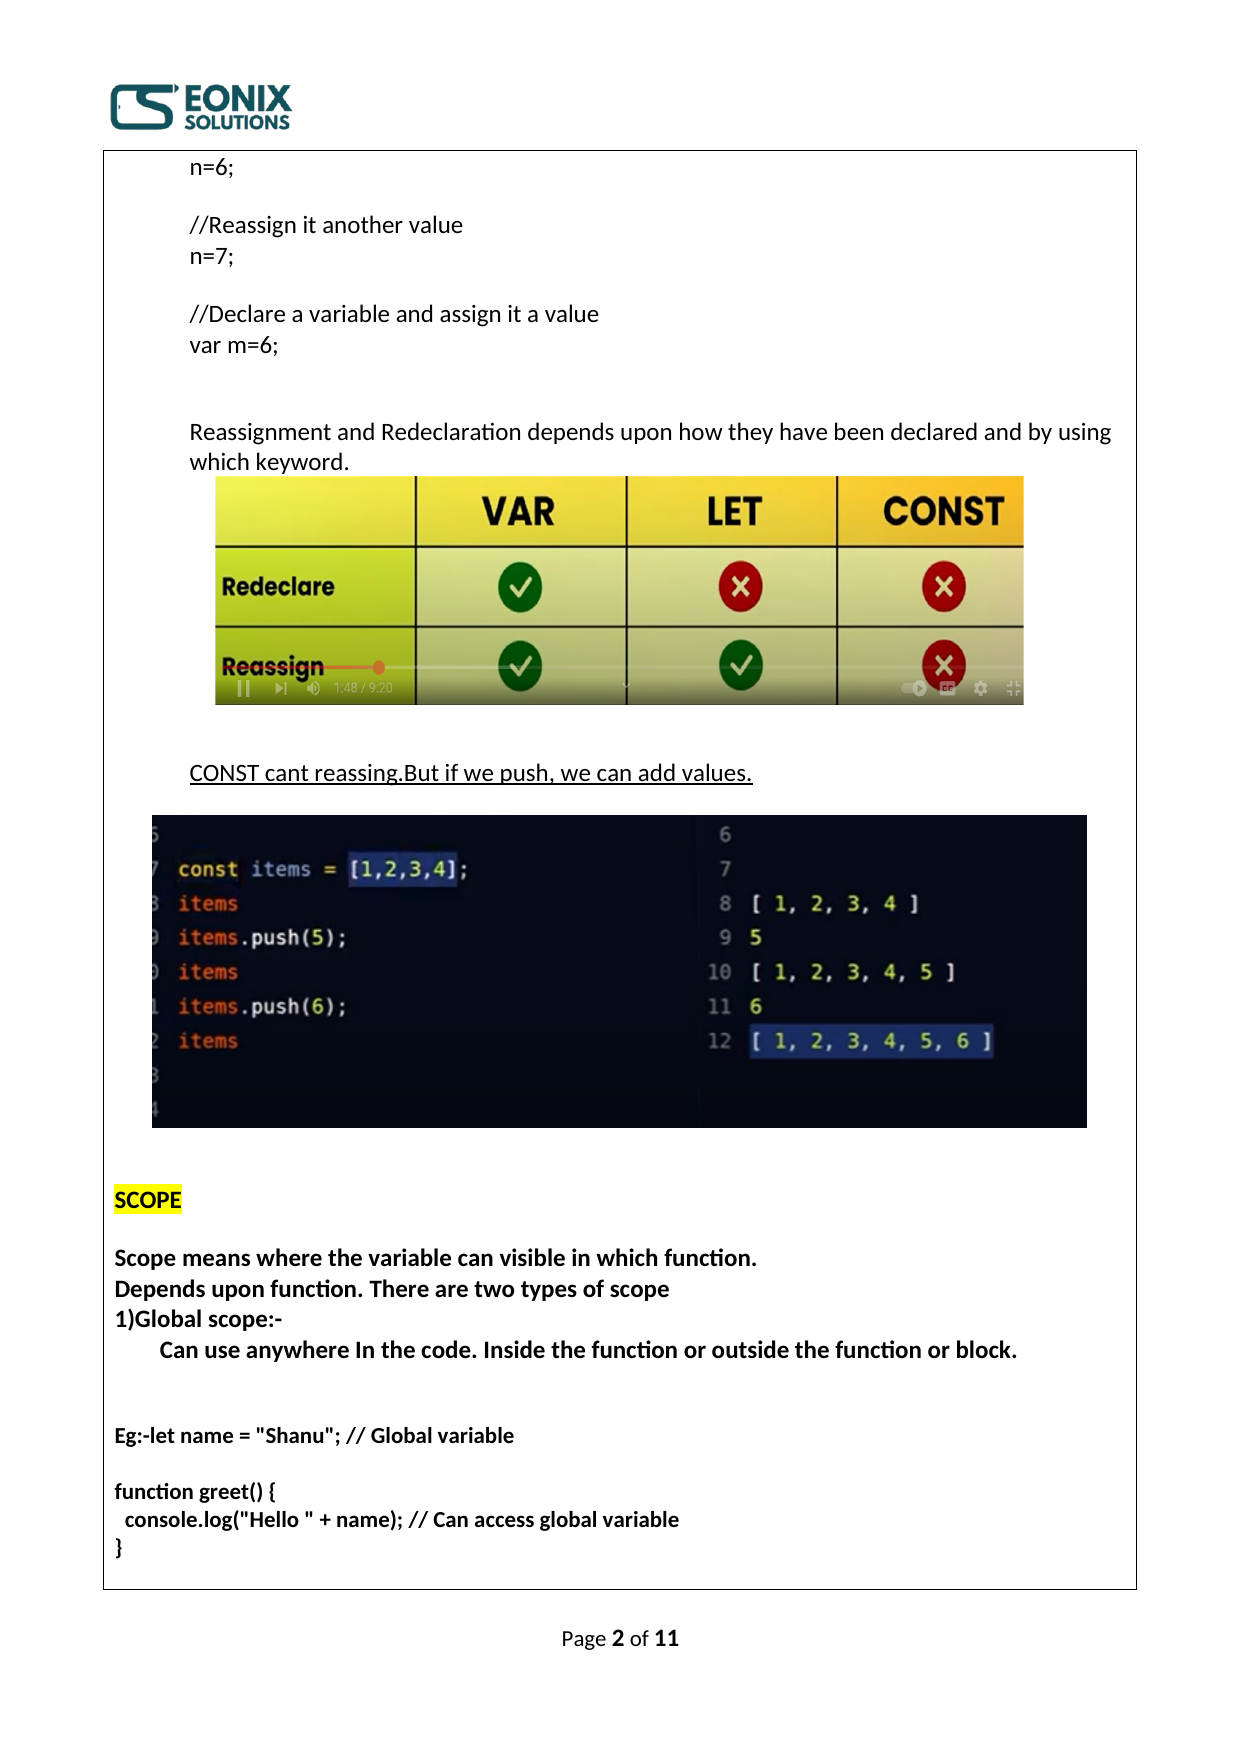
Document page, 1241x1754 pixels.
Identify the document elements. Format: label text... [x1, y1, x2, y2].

picture [152, 815, 1087, 1128]
picture [103, 73, 299, 135]
table_cell What is JavaScript? why JavaScript is both a scripting language and a programming language. What is a Variable? let,const,var Variable Reassignment and Redeclaration What is Scope? ANSWER:- VARIABLES:- To store the datas which is related to program in the computer memory. Let,Const,Var To declare variables in javascript by 3 types. They are:- *var:- *const:- WE CAN USE IN MAP *Let:-WE CAN USE IN LOOP Variable Reassignment and Redeclaration // Declare a variable var n; //Redeclare this variable var n; //Assign it a value n=6; //Reassign it another value n=7; //Declare a variable and assign it a value var m=6; Reassignment and Redeclaration depends upon how they have been declared and by using which keyword. CONST cant reassing.But if we push, we can add values. SCOPE Scope means where the variable can visible in which function. Depends upon function. There are two types of scope 1)Global scope:- Can use anywhere In the code. Inside the function or outside the function or block. Eg:-let name = "Shanu"; // Global variable function greet() { console.log("Hello " + name); // Can access global variable } greet(); console.log(name); // Can access here too a) Block scope :- Works only inside {} If you declare a variable using let or const inside { }, it's only accessible inside that block. eg:- { let age = 25; const city = "London"; console.log(age); // ✅ OK console.log(city); // ✅ OK } console.log(age); // ❌ Error console.log(city); // ❌ Error b)Function scope Variables declared using var inside a function are only accessible inside that function. Eg:- function sayHello() { var message = "Hello!"; console.log(message); // ✅ Works inside } sayHello(); console.log(message); // ❌ Error: message is not defined JavaScript Data Types - Primitive Data Types, Non-Primitive (Reference) Data Types Primitive Data type:- Can hold only single value. Are immutable:- their values once assigned cannot be change. Eg:- Number,string,Boolean,undefined,null are primitive datatypes. They are simple datatypes. Non-Primitive Data type:- Can hold multiple Values. Are Mutable:- Their values can change. Eg:- Object, array,function,RegExp, are non-primitive datatypes. They are complex datatypes. Type Conversion in JavaScript – implicit,explicit Type conversion is the process changing datatype of a value to the datatype of another value. Eg:- Strings--> number number-->boollean boollean --> numbers etc Javascriot do this in two ways:- 1. Implicit Type Conversion (Type Coercion) Automatic by Javascript. Eg:- let result = 5 + "2"; console.log(result); // "52" (number 5 is converted to string) Eg 2:- let result = true + 1; console.log(result); // 2 (true becomes 1) Eg 3:- console.log("10" == 10); // true → string "10" is converted to number 2. Explicit Type Conversion (Manual) By manually. Eg:-String Conversion let num = 100; let str = String(num); // turns number into string "100" console.log(str); // "100" console.log(typeof str); // string Eg 2:-Number Conversion let str = "45"; let num = Number(str); // turns "45" into number 45 console.log(num); // 45 console.log(typeof num); // number Eg 3:- Boolean Conversion let value = Boolean(0); // false console.log(value); // false let name = Boolean("Shanu"); // true (non-empty string = true) console.log(name); // true Falsy Values in JS If Boolean true, truthy values. If Boolean false, falsy values. FALSY VALUES:- Zero Null Undefined Empty string Not a Number(NaN) JavaScript Operators Operators are special symbol. We can do operation with two values. Arithmetic Addition var a=20; var b= 10; document.write(a+b); Subtraction document.write(a-b); Multiplication document.write(a*b); Division document.write(a/b); Modulus var a=10; var b= 3; document.write(a%b); Increment var a=20; a--; //means (a+1 ) answer is 21. document.write(a); Decrement var a=20; a--; //means (a-1) answer is 19. document.write(a); Exponentiation To find square,cube etc... document.write(2** 2); // answer is 4 document.write(10**3); //answer is 1000 comparison For comparing. logical operators Ternary operator The ternary operator is a shortcut for writing an if...else statement. It has three parts, so it's called "ternary" Eg:- condition ? expression_if_true : expression_if_false; Typeof Operator The typeof operator tells you the type of a variable or value. It helps you know what kind of data you are working with, like: Is it a number? A string (text)? A boolean (true/false)? Or something else? Nullish coalescing operator ?? Provide default values The ?? operator returns the right-hand value only if the left-hand value is null or undefined. let result = value1 ?? value2; If value1 is not null or undefined, it returns value1 If value1 is null or undefined, it returns value2 Difference between || and ?? Use || when you want to replace any falsy value Use ?? when you only want to replace null or undefined let score = 0; let result = score || 100; // returns 100 let result2 = score ?? 100; // returns 0 console.log(result); // 100 (because 0 is falsy) console.log(result2); // 0 (because 0 is NOT null/undefined) Conditional statements if if...else if...else if...else switch ?: (Ternary operator – short form) JavaScript Loops Types of Loops in JavaScript for loop while loop do...while loop for...of loop (for arrays) for...in loop (for objects) [104, 151, 1136, 1589]
picture [215, 476, 1024, 705]
